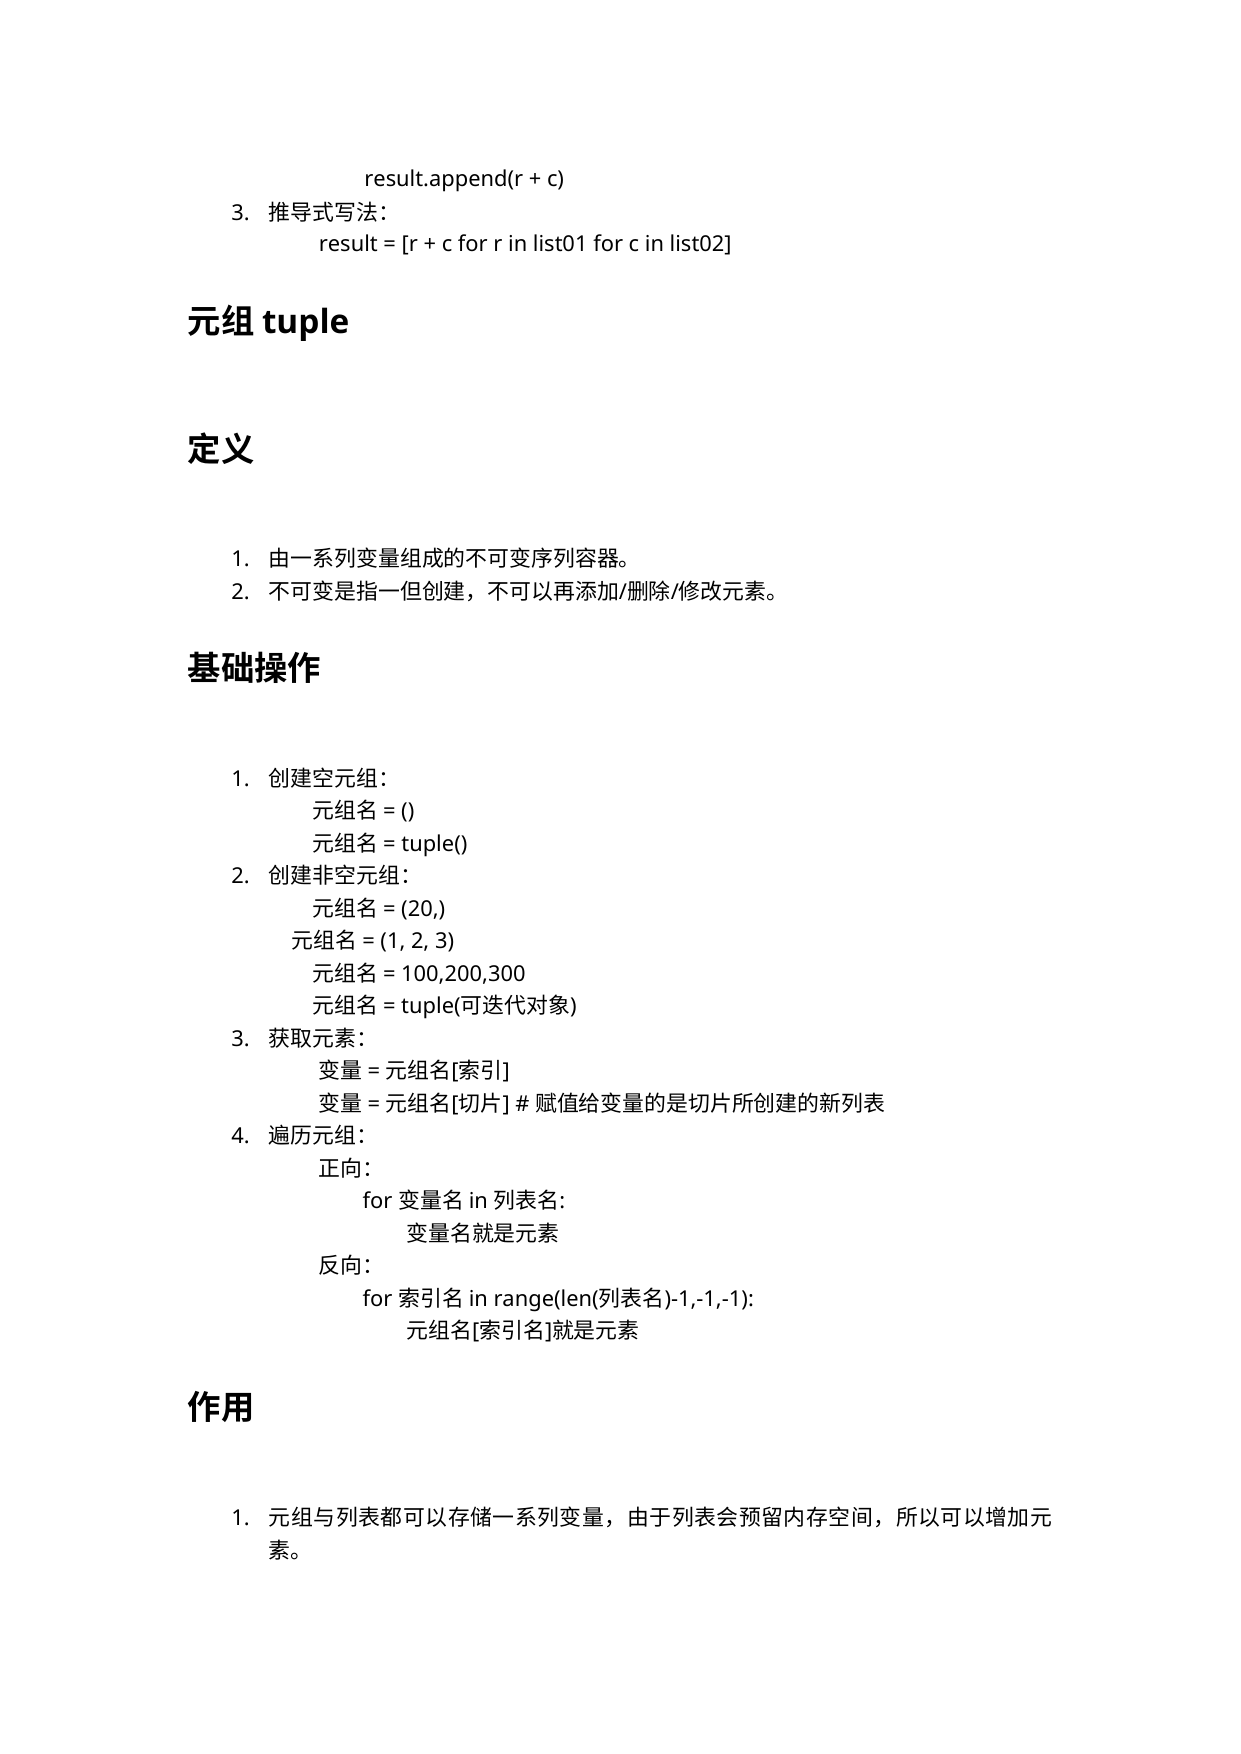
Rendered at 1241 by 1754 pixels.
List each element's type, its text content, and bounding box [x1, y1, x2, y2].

subtitle 元组 tuple [187, 287, 1053, 352]
text 元组名 = tuple() [269, 825, 1053, 858]
list 不可变是指一但创建，不可以再添加/删除/修改元素。 [231, 574, 1053, 606]
subtitle 基础操作 [187, 633, 1053, 698]
text 元组名 = tuple(可迭代对象) [269, 988, 1053, 1020]
list 推导式写法： [231, 194, 1053, 227]
text 元组名 = () [269, 793, 1053, 825]
text 变量 = 元组名[切片] # 赋值给变量的是切片所创建的新列表 [275, 1085, 1053, 1118]
text result = [r + c for r in list01 for c in list02] [312, 227, 1053, 259]
subtitle 定义 [187, 414, 1053, 479]
text 反向： [231, 1248, 1053, 1280]
list 创建空元组： [231, 760, 1053, 793]
text 正向： [231, 1150, 1053, 1183]
list 获取元素： [231, 1020, 1053, 1053]
text result.append(r + c) [312, 162, 1053, 194]
text 变量名就是元素 [275, 1215, 1053, 1248]
list 元组与列表都可以存储一系列变量，由于列表会预留内存空间，所以可以增加元素。 [231, 1500, 1053, 1565]
subtitle 作用 [187, 1372, 1053, 1437]
text 元组名 = (1, 2, 3) [225, 923, 1053, 955]
text for 索引名 in range(len(列表名)-1,-1,-1): [275, 1280, 1053, 1313]
text 元组名 = (20,) [269, 890, 1053, 923]
list 创建非空元组： [231, 858, 1053, 890]
list 遍历元组： [231, 1118, 1053, 1150]
list 由一系列变量组成的不可变序列容器。 [231, 541, 1053, 574]
text 变量 = 元组名[索引] [275, 1053, 1053, 1085]
text 元组名 = 100,200,300 [269, 955, 1053, 988]
text 元组名[索引名]就是元素 [275, 1313, 1053, 1345]
text for 变量名 in 列表名: [275, 1183, 1053, 1215]
